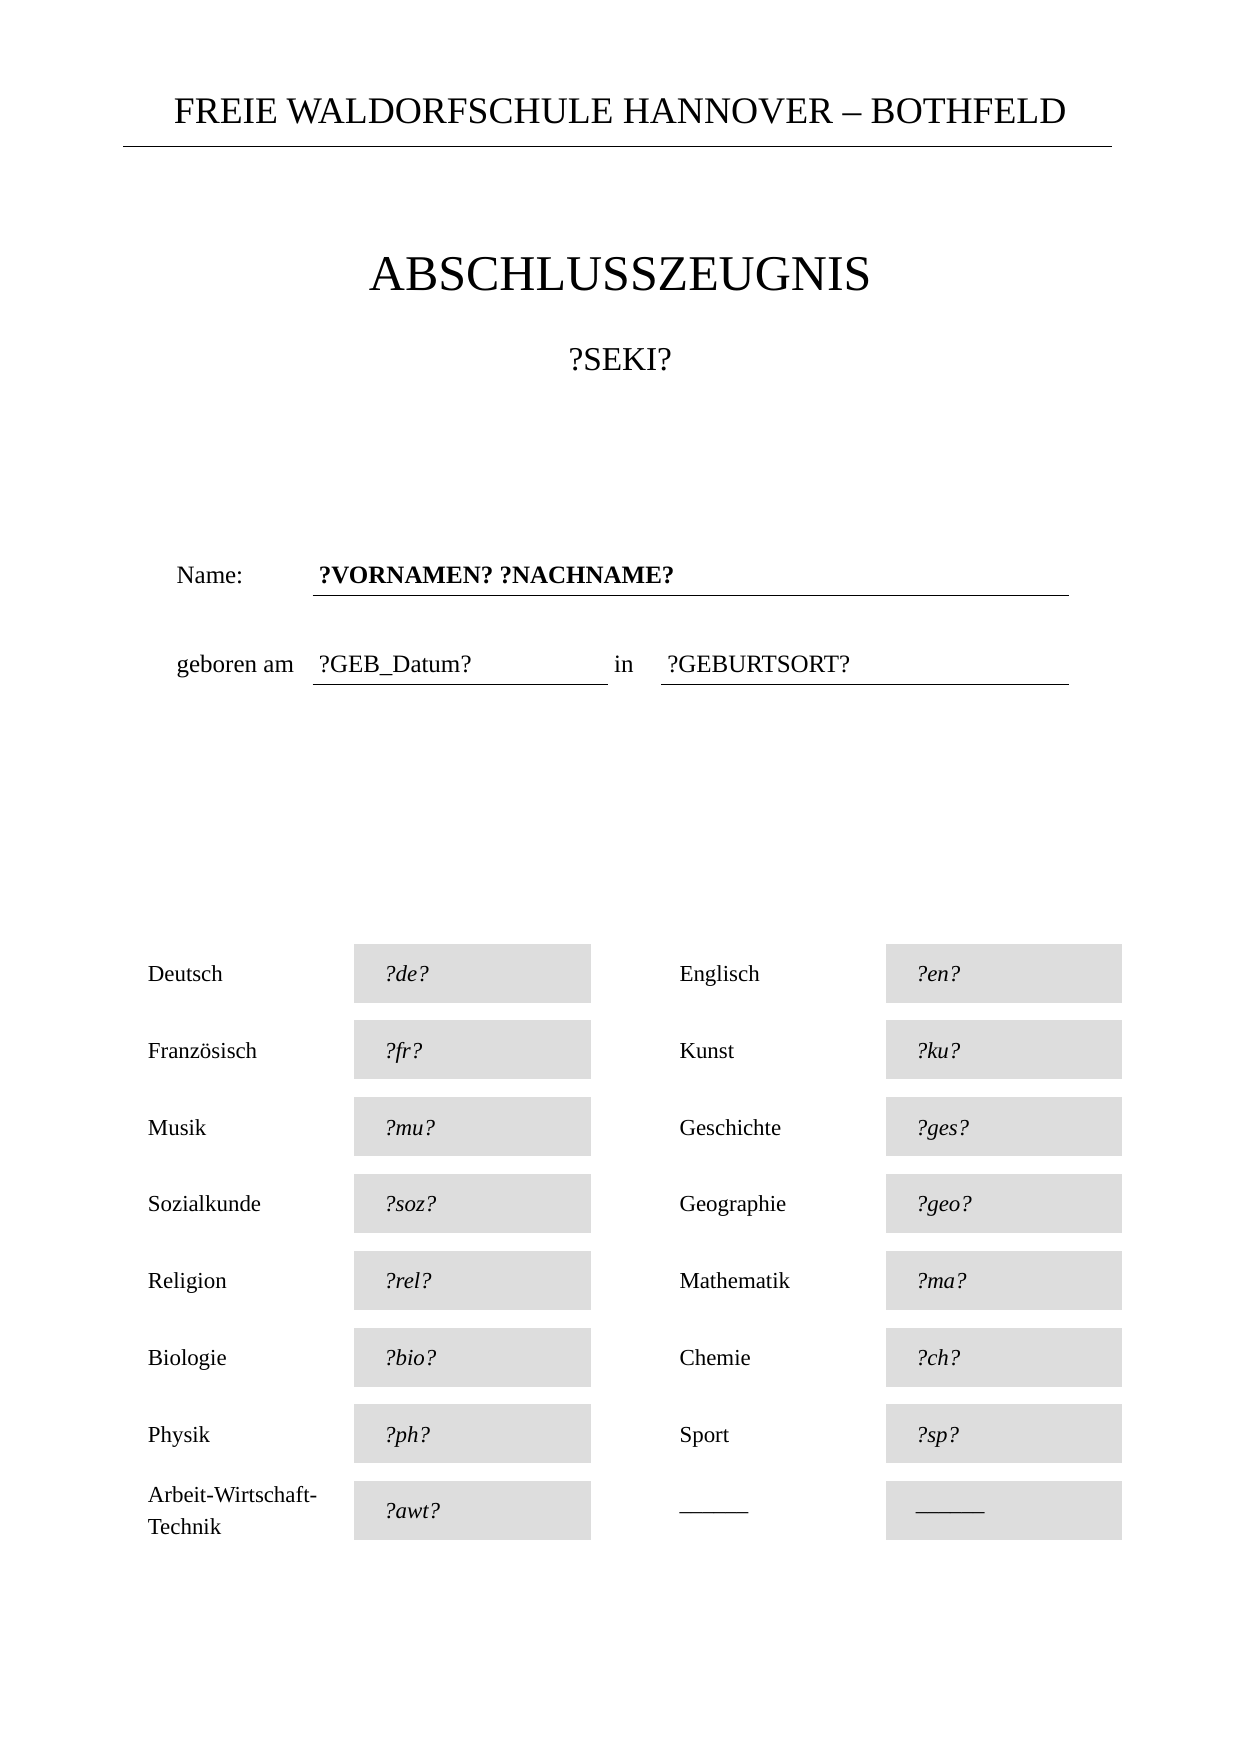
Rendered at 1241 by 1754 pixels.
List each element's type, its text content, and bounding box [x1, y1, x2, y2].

table_cell ?awt? [354, 1481, 591, 1540]
table_cell [591, 1328, 650, 1387]
table_cell Sozialkunde [118, 1174, 354, 1233]
table_header Name: [171, 530, 313, 595]
table_cell [354, 1310, 591, 1327]
table_cell [591, 1080, 650, 1097]
table_cell ?rel? [354, 1251, 591, 1310]
table_cell [886, 1233, 1122, 1251]
table_cell Geschichte [650, 1097, 886, 1156]
table_cell Mathematik [650, 1251, 886, 1310]
table_header Deutsch [118, 944, 354, 1003]
table_cell [650, 1463, 886, 1481]
table_cell [354, 1463, 591, 1481]
table_cell [354, 1387, 591, 1404]
table_cell ?ch? [886, 1328, 1122, 1387]
table_cell [886, 1156, 1122, 1174]
table_header [591, 944, 650, 1003]
table_cell [591, 1251, 650, 1310]
table_cell [886, 1310, 1122, 1327]
table_cell Religion [118, 1251, 354, 1310]
table_cell [591, 1174, 650, 1233]
table_cell –––––– [886, 1481, 1122, 1540]
table_cell [354, 1156, 591, 1174]
table_cell geboren am [171, 595, 313, 684]
table_cell [591, 1463, 650, 1481]
table_cell Geographie [650, 1174, 886, 1233]
table_cell [650, 1003, 886, 1020]
table_cell ?GEBURTSORT? [661, 596, 1069, 684]
table_cell [118, 1080, 354, 1097]
table_cell Arbeit-Wirtschaft-Technik [118, 1481, 354, 1540]
table_cell [591, 1387, 650, 1404]
table_cell [591, 1003, 650, 1020]
table_cell [354, 1080, 591, 1097]
table_cell [650, 1233, 886, 1251]
table_cell [118, 1233, 354, 1251]
table_cell ?ges? [886, 1097, 1122, 1156]
table_cell [118, 1156, 354, 1174]
table_header ?en? [886, 944, 1122, 1003]
table_cell Biologie [118, 1328, 354, 1387]
table_cell [886, 1080, 1122, 1097]
table_cell [118, 1463, 354, 1481]
table_cell Französisch [118, 1020, 354, 1079]
table_cell [591, 1233, 650, 1251]
table_cell [886, 1463, 1122, 1481]
table_cell ?geo? [886, 1174, 1122, 1233]
table_cell [118, 1003, 354, 1020]
table_cell [591, 1404, 650, 1463]
table_cell [591, 1020, 650, 1079]
table_cell [591, 1481, 650, 1540]
table_cell ?soz? [354, 1174, 591, 1233]
table_cell [886, 1003, 1122, 1020]
table_header ?VORNAMEN? ?NACHNAME? [313, 530, 1069, 595]
table_cell ?ku? [886, 1020, 1122, 1079]
table_header ?de? [354, 944, 591, 1003]
table_cell [650, 1080, 886, 1097]
table_cell ?fr? [354, 1020, 591, 1079]
table_cell Sport [650, 1404, 886, 1463]
table_cell [591, 1097, 650, 1156]
table_cell [118, 1387, 354, 1404]
table_cell ?mu? [354, 1097, 591, 1156]
table_cell [650, 1310, 886, 1327]
table_cell ?ph? [354, 1404, 591, 1463]
table_cell Physik [118, 1404, 354, 1463]
table_cell ?bio? [354, 1328, 591, 1387]
table_cell ?sp? [886, 1404, 1122, 1463]
table_cell Musik [118, 1097, 354, 1156]
text ?SEKI? [118, 339, 1122, 378]
table_cell Chemie [650, 1328, 886, 1387]
table_cell [354, 1003, 591, 1020]
text FREIE WALDORFSCHULE HANNOVER – BOTHFELD [118, 88, 1122, 132]
table_cell [650, 1156, 886, 1174]
table_cell [650, 1387, 886, 1404]
table_cell –––––– [650, 1481, 886, 1540]
table_cell [118, 1310, 354, 1327]
table_cell [354, 1233, 591, 1251]
table_cell in [608, 596, 661, 684]
table_cell ?ma? [886, 1251, 1122, 1310]
subtitle ABSCHLUSSZEUGNIS [118, 244, 1122, 302]
table_cell [886, 1387, 1122, 1404]
table_cell [591, 1310, 650, 1327]
table_cell [591, 1156, 650, 1174]
table_header Englisch [650, 944, 886, 1003]
table_cell Kunst [650, 1020, 886, 1079]
table_cell ?GEB_Datum? [313, 596, 608, 684]
